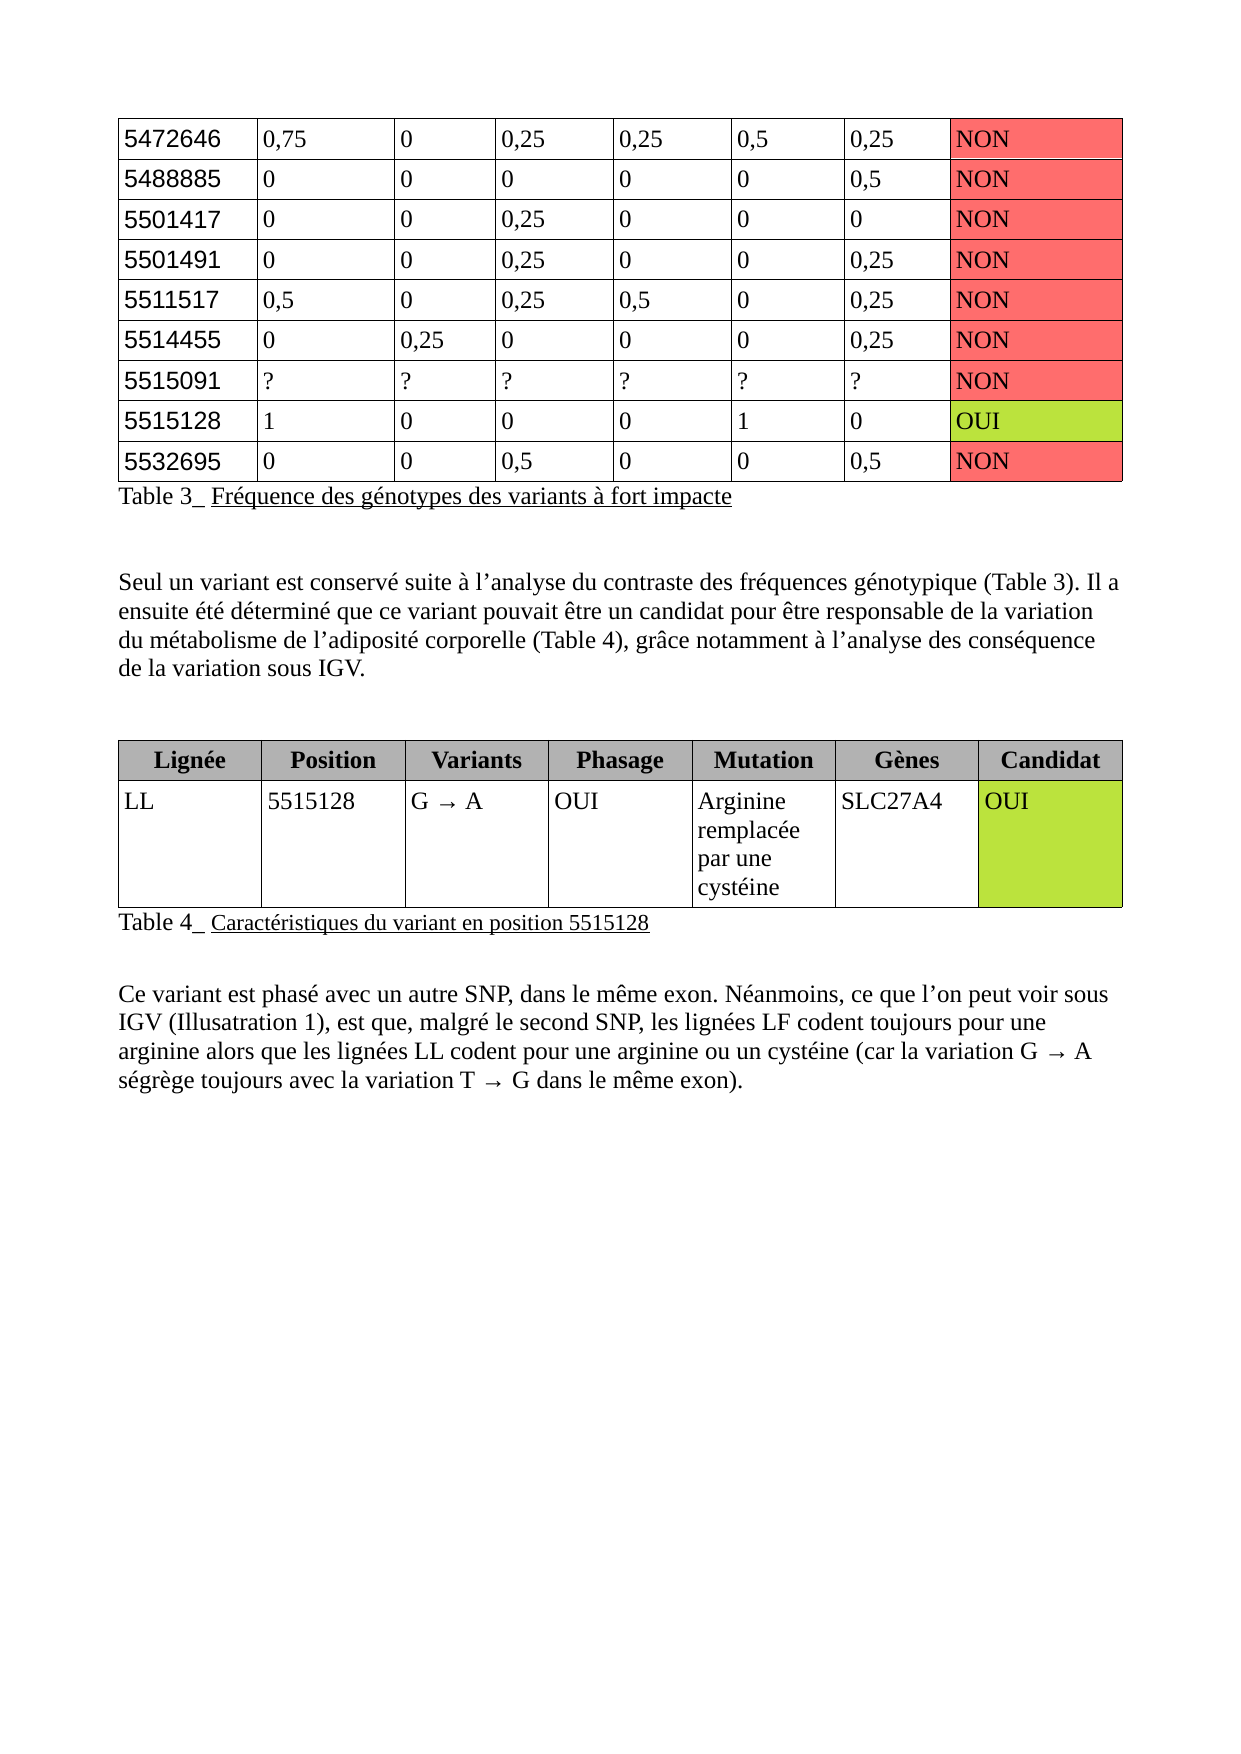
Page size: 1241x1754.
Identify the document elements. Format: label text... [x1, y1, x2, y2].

table_cell 0 [732, 240, 844, 279]
table_cell NON [951, 280, 1122, 320]
table_cell Arginine remplacée par une cystéine [693, 781, 835, 907]
table_cell 0,25 [496, 280, 613, 320]
table_cell NON [951, 321, 1122, 360]
table_cell NON [951, 200, 1122, 239]
table_header Lignée [119, 741, 261, 780]
table_cell 0 [732, 160, 844, 199]
table_cell 0,25 [395, 321, 495, 360]
table_cell NON [951, 240, 1122, 279]
table_cell 5515128 [119, 401, 257, 441]
table_cell NON [951, 160, 1122, 199]
table_cell 1 [732, 401, 844, 441]
table_cell 0 [732, 280, 844, 320]
table_cell 5472646 [119, 119, 257, 158]
table_cell NON [951, 119, 1122, 158]
table_cell 5511517 [119, 280, 257, 320]
text Ce variant est phasé avec un autre SNP, dans le même exon. Néanmoins, ce que l’on peut voir sous IGV (Illusatration 1), est que, malgré le second SNP, les lignées LF codent toujours pour une arginine alors que les lignées LL codent pour une arginine ou un cystéine (car la variation G → A ségrège toujours avec la variation T → G dans le même exon). [118, 979, 1122, 1094]
table_cell ? [258, 361, 394, 400]
table_cell G → A [406, 781, 548, 907]
table_cell 0 [395, 401, 495, 441]
table_cell 0 [614, 200, 731, 239]
table_cell 0 [732, 321, 844, 360]
text Table 4_ Caractéristiques du variant en position 5515128 [118, 908, 1122, 936]
table_cell 0,25 [845, 321, 950, 360]
table_cell 5501417 [119, 200, 257, 239]
table_cell 0 [395, 280, 495, 320]
table_header Mutation [693, 741, 835, 780]
table_cell 0 [395, 160, 495, 199]
table_cell 0 [395, 240, 495, 279]
table_cell 0,25 [496, 240, 613, 279]
table_cell 0,5 [732, 119, 844, 158]
table_cell 0 [258, 240, 394, 279]
table_cell ? [395, 361, 495, 400]
table_cell NON [951, 361, 1122, 400]
table_cell 0,5 [258, 280, 394, 320]
table_cell 0 [395, 119, 495, 158]
text Seul un variant est conservé suite à l’analyse du contraste des fréquences génotypique (Table 3). Il a ensuite été déterminé que ce variant pouvait être un candidat pour être responsable de la variation du métabolisme de l’adiposité corporelle (Table 4), grâce notamment à l’analyse des conséquence de la variation sous IGV. [118, 567, 1122, 682]
table_header Phasage [549, 741, 692, 780]
table_cell 0,5 [614, 280, 731, 320]
table_cell 0 [845, 401, 950, 441]
table_cell 0 [845, 200, 950, 239]
table_cell OUI [549, 781, 692, 907]
table_cell 5488885 [119, 160, 257, 199]
table_cell 5515128 [262, 781, 405, 907]
table_cell 0 [258, 200, 394, 239]
table_header Variants [406, 741, 548, 780]
table_cell OUI [951, 401, 1122, 441]
table_cell 0,25 [614, 119, 731, 158]
table_header Gènes [836, 741, 978, 780]
table_cell ? [732, 361, 844, 400]
table_cell ? [845, 361, 950, 400]
table_cell 0,5 [845, 160, 950, 199]
table_cell 0 [395, 200, 495, 239]
table_cell 0 [614, 321, 731, 360]
table_cell LL [119, 781, 261, 907]
table_cell 0,5 [845, 442, 950, 481]
table_cell 0,25 [496, 119, 613, 158]
table_cell 0,25 [845, 280, 950, 320]
table_cell OUI [979, 781, 1122, 907]
table_cell 0,25 [496, 200, 613, 239]
table_cell 0 [614, 160, 731, 199]
table_cell NON [951, 442, 1122, 481]
table_cell 0 [496, 321, 613, 360]
table_cell 0 [614, 240, 731, 279]
table_cell 0 [258, 442, 394, 481]
table_cell ? [614, 361, 731, 400]
table_cell 0 [496, 160, 613, 199]
table_cell ? [496, 361, 613, 400]
table_cell 0 [614, 401, 731, 441]
table_cell 0,75 [258, 119, 394, 158]
table_cell 0,25 [845, 240, 950, 279]
table_cell 0 [496, 401, 613, 441]
table_cell 0 [614, 442, 731, 481]
table_cell SLC27A4 [836, 781, 978, 907]
table_cell 0 [732, 200, 844, 239]
table_cell 0 [732, 442, 844, 481]
table_cell 1 [258, 401, 394, 441]
table_cell 5501491 [119, 240, 257, 279]
table_cell 0,25 [845, 119, 950, 158]
table_cell 5514455 [119, 321, 257, 360]
table_cell 5532695 [119, 442, 257, 481]
text Table 3_ Fréquence des génotypes des variants à fort impacte [118, 482, 1122, 510]
table_header Position [262, 741, 405, 780]
table_cell 0 [258, 321, 394, 360]
table_cell 5515091 [119, 361, 257, 400]
table_cell 0,5 [496, 442, 613, 481]
table_cell 0 [395, 442, 495, 481]
table_cell 0 [258, 160, 394, 199]
table_header Candidat [979, 741, 1122, 780]
